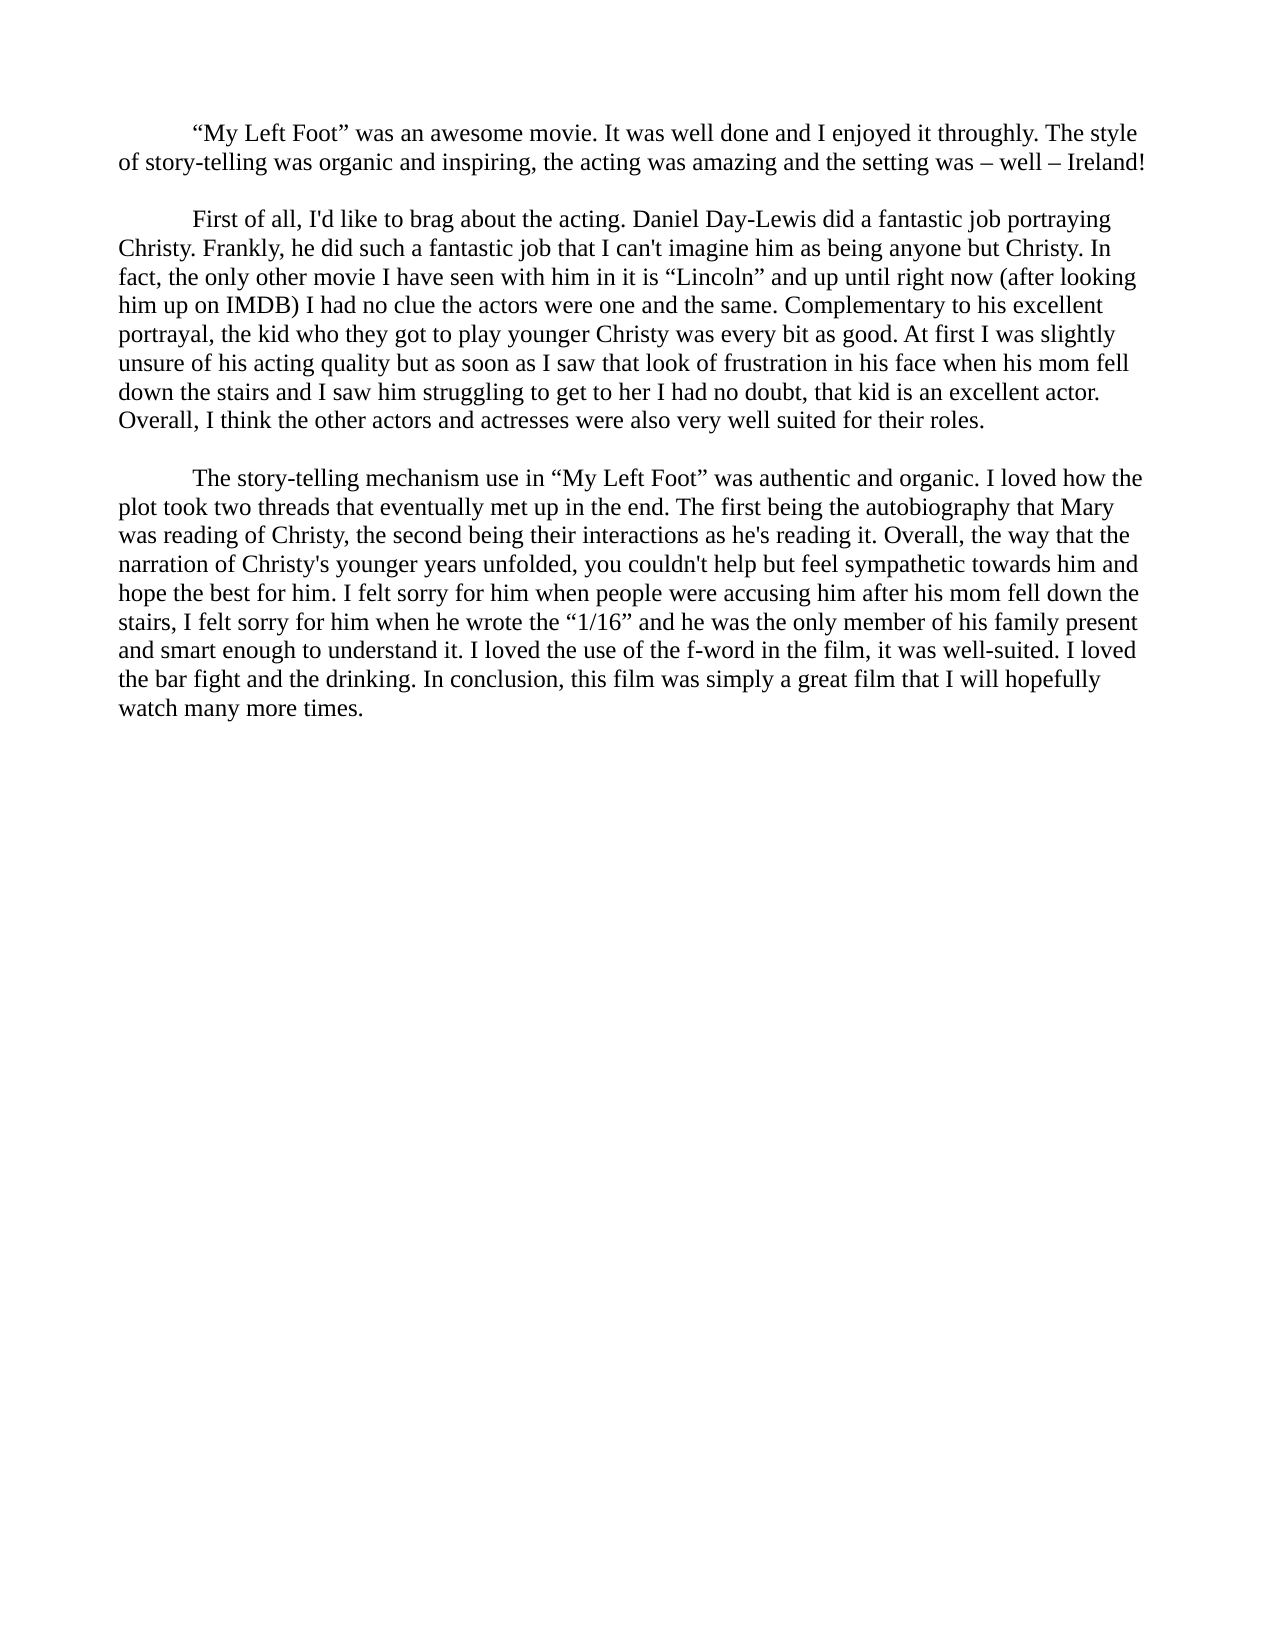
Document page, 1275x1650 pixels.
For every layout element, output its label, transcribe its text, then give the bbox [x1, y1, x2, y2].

text “My Left Foot” was an awesome movie. It was well done and I enjoyed it throughly. The style of story-telling was organic and inspiring, the acting was amazing and the setting was – well – Ireland! [118, 118, 1157, 176]
text The story-telling mechanism use in “My Left Foot” was authentic and organic. I loved how the plot took two threads that eventually met up in the end. The first being the autobiography that Mary was reading of Christy, the second being their interactions as he's reading it. Overall, the way that the narration of Christy's younger years unfolded, you couldn't help but feel sympathetic towards him and hope the best for him. I felt sorry for him when people were accusing him after his mom fell down the stairs, I felt sorry for him when he wrote the “1/16” and he was the only member of his family present and smart enough to understand it. I loved the use of the f-word in the film, it was well-suited. I loved the bar fight and the drinking. In conclusion, this film was simply a great film that I will hopefully watch many more times. [118, 463, 1157, 722]
text First of all, I'd like to brag about the acting. Daniel Day-Lewis did a fantastic job portraying Christy. Frankly, he did such a fantastic job that I can't imagine him as being anyone but Christy. In fact, the only other movie I have seen with him in it is “Lincoln” and up until right now (after looking him up on IMDB) I had no clue the actors were one and the same. Complementary to his excellent portrayal, the kid who they got to play younger Christy was every bit as good. At first I was slightly unsure of his acting quality but as soon as I saw that look of frustration in his face when his mom fell down the stairs and I saw him struggling to get to her I had no doubt, that kid is an excellent actor. Overall, I think the other actors and actresses were also very well suited for their roles. [118, 204, 1157, 434]
